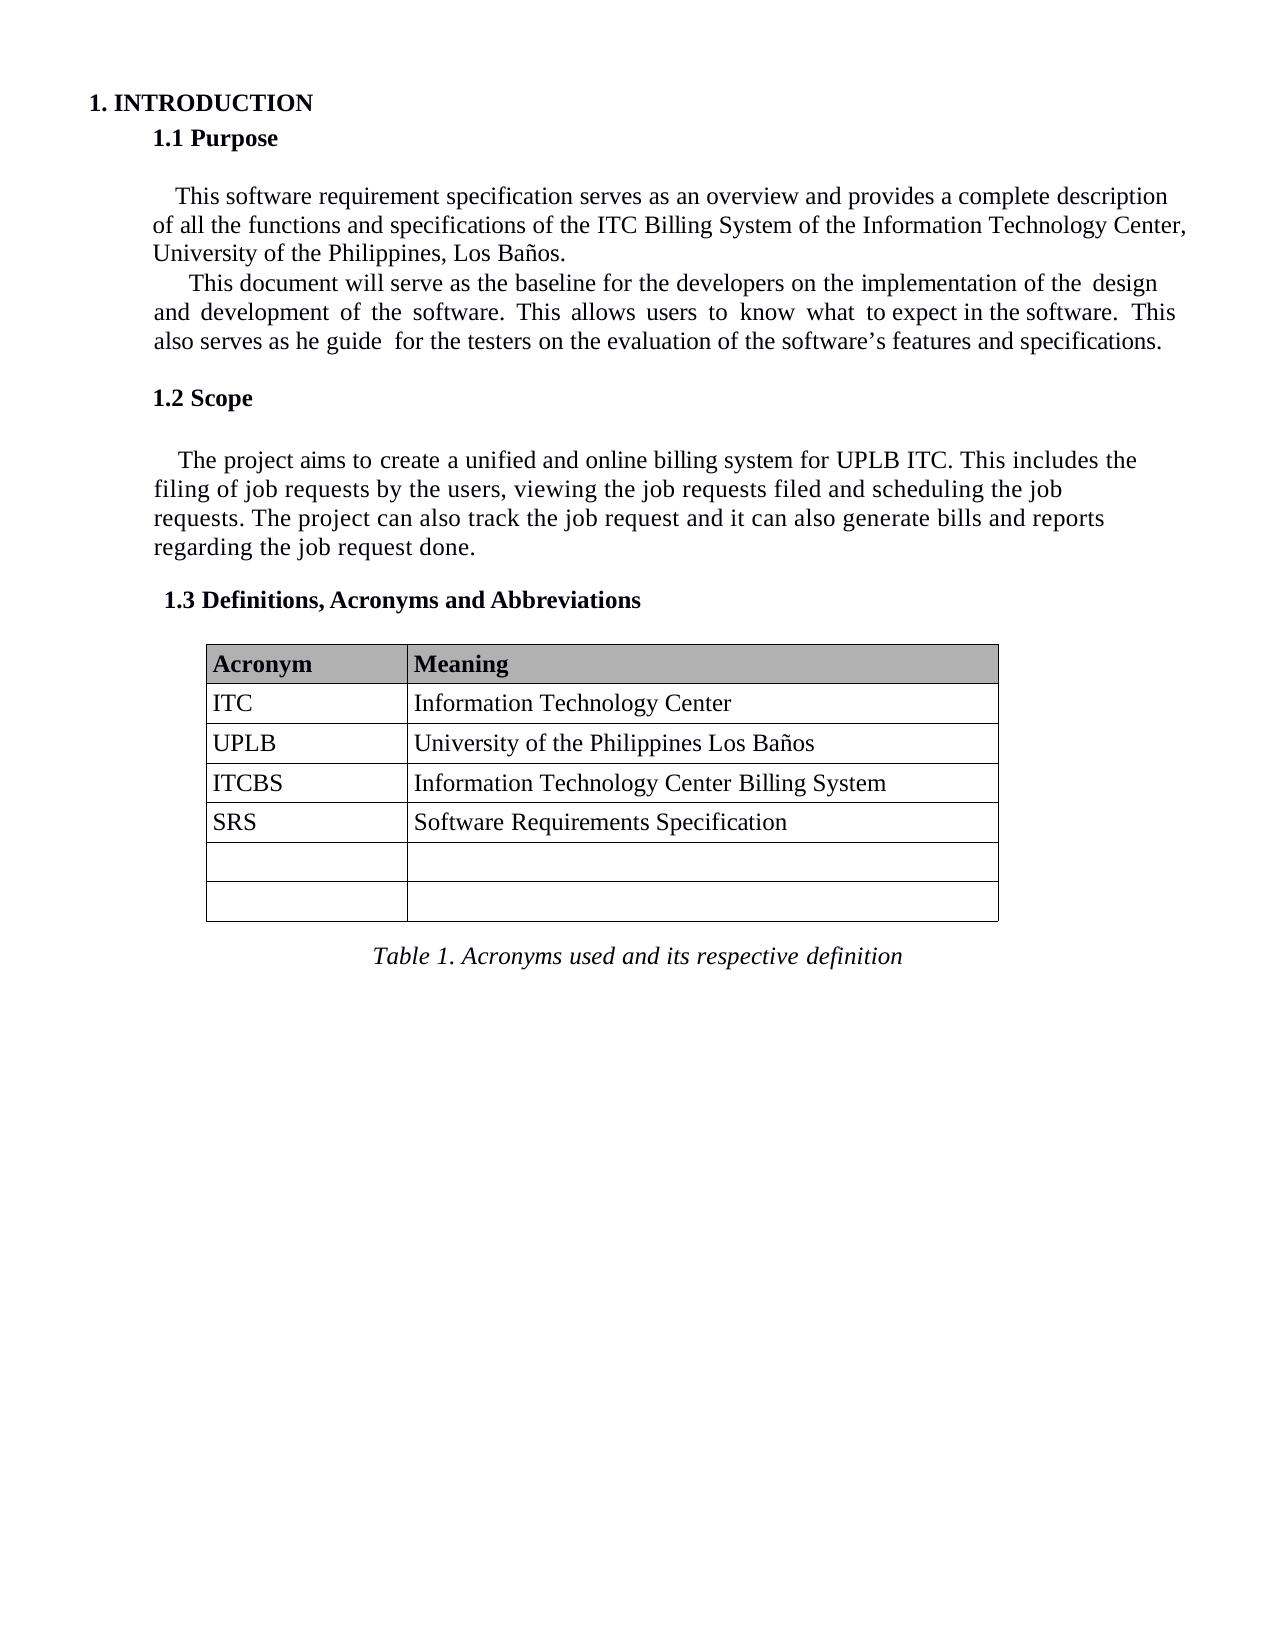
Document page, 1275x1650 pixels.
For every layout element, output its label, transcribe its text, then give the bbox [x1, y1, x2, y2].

table_cell [408, 843, 998, 881]
table_cell Information Technology Center [408, 684, 998, 723]
text Table 1. Acronyms used and its respective definition [88, 946, 1186, 969]
text This software requirement specification serves as an overview and provides a complete description of all the functions and specifications of the ITC Billing System of the Information Technology Center, University of the Philippines, Los Baños. [152, 181, 1186, 267]
text 1.2 Scope [88, 383, 1186, 412]
table_cell [207, 843, 407, 881]
table_cell ITC [207, 684, 407, 723]
table_cell UPLB [207, 724, 407, 762]
text The project aims to create a unified and online billing system for UPLB ITC. This includes the filing of job requests by the users, viewing the job requests filed and scheduling the job requests. The project can also track the job request and it can also generate bills and reports regarding the job request done. [88, 446, 1145, 561]
table_cell Software Requirements Specification [408, 803, 998, 842]
text This document will serve as the baseline for the developers on the implementation of the design and development of the software. This allows users to know what to expect in the software. This also serves as he guide for the testers on the evaluation of the software’s features and specifications. [53, 268, 1186, 354]
subtitle 1. INTRODUCTION [88, 88, 1184, 117]
table_cell SRS [207, 803, 407, 842]
table_header Acronym [207, 645, 407, 683]
table_cell [408, 882, 998, 921]
table_header Meaning [408, 645, 998, 683]
table_cell [207, 882, 407, 921]
table_cell University of the Philippines Los Baños [408, 724, 998, 762]
table_cell Information Technology Center Billing System [408, 764, 998, 802]
subtitle 1.3 Definitions, Acronyms and Abbreviations [163, 586, 1186, 614]
text 1.1 Purpose [88, 123, 1186, 152]
table_cell ITCBS [207, 764, 407, 802]
